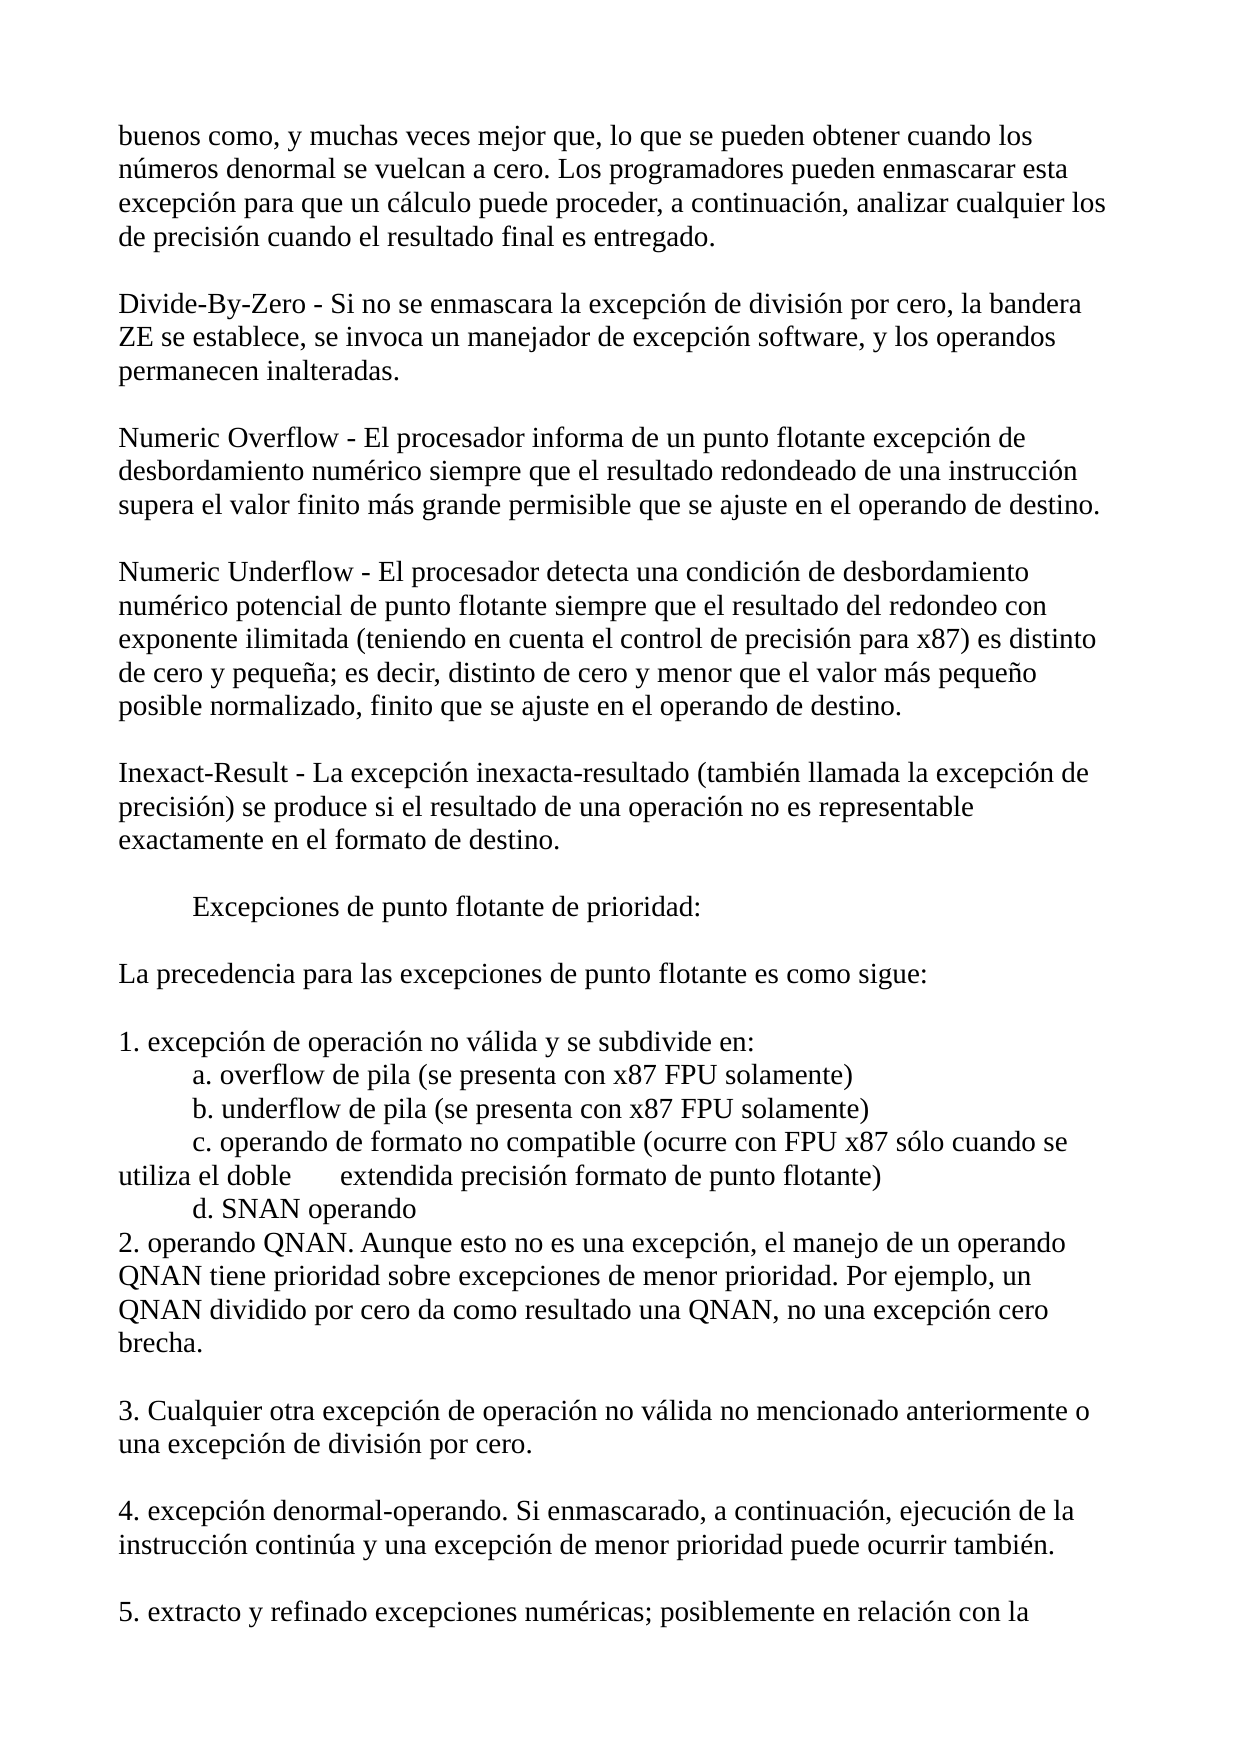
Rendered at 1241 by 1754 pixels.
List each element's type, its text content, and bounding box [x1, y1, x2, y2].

text La precedencia para las excepciones de punto flotante es como sigue: [118, 957, 1122, 990]
text Divide-By-Zero - Si no se enmascara la excepción de división por cero, la bandera ZE se establece, se invoca un manejador de excepción software, y los operandos permanecen inalteradas. [118, 286, 1122, 386]
text a. overflow de pila (se presenta con x87 FPU solamente) [118, 1057, 1122, 1091]
text buenos como, y muchas veces mejor que, lo que se pueden obtener cuando los números denormal se vuelcan a cero. Los programadores pueden enmascarar esta excepción para que un cálculo puede proceder, a continuación, analizar cualquier los de precisión cuando el resultado final es entregado. [118, 118, 1122, 252]
text 3. Cualquier otra excepción de operación no válida no mencionado anteriormente o una excepción de división por cero. [118, 1393, 1122, 1460]
text Numeric Underflow - El procesador detecta una condición de desbordamiento numérico potencial de punto flotante siempre que el resultado del redondeo con exponente ilimitada (teniendo en cuenta el control de precisión para x87) es distinto de cero y pequeña; es decir, distinto de cero y menor que el valor más pequeño posible normalizado, finito que se ajuste en el operando de destino. [118, 554, 1122, 722]
text c. operando de formato no compatible (ocurre con FPU x87 sólo cuando se utiliza el doble extendida precisión formato de punto flotante) [118, 1124, 1122, 1191]
text 1. excepción de operación no válida y se subdivide en: [118, 1024, 1122, 1057]
text 5. extracto y refinado excepciones numéricas; posiblemente en relación con la [118, 1594, 1122, 1627]
text Excepciones de punto flotante de prioridad: [118, 889, 1122, 923]
text Inexact-Result - La excepción inexacta-resultado (también llamada la excepción de precisión) se produce si el resultado de una operación no es representable exactamente en el formato de destino. [118, 755, 1122, 856]
text 2. operando QNAN. Aunque esto no es una excepción, el manejo de un operando QNAN tiene prioridad sobre excepciones de menor prioridad. Por ejemplo, un QNAN dividido por cero da como resultado una QNAN, no una excepción cero brecha. [118, 1225, 1122, 1359]
text b. underflow de pila (se presenta con x87 FPU solamente) [118, 1091, 1122, 1124]
text d. SNAN operando [118, 1191, 1122, 1225]
text 4. excepción denormal-operando. Si enmascarado, a continuación, ejecución de la instrucción continúa y una excepción de menor prioridad puede ocurrir también. [118, 1493, 1122, 1560]
text Numeric Overflow - El procesador informa de un punto flotante excepción de desbordamiento numérico siempre que el resultado redondeado de una instrucción supera el valor finito más grande permisible que se ajuste en el operando de destino. [118, 420, 1122, 521]
